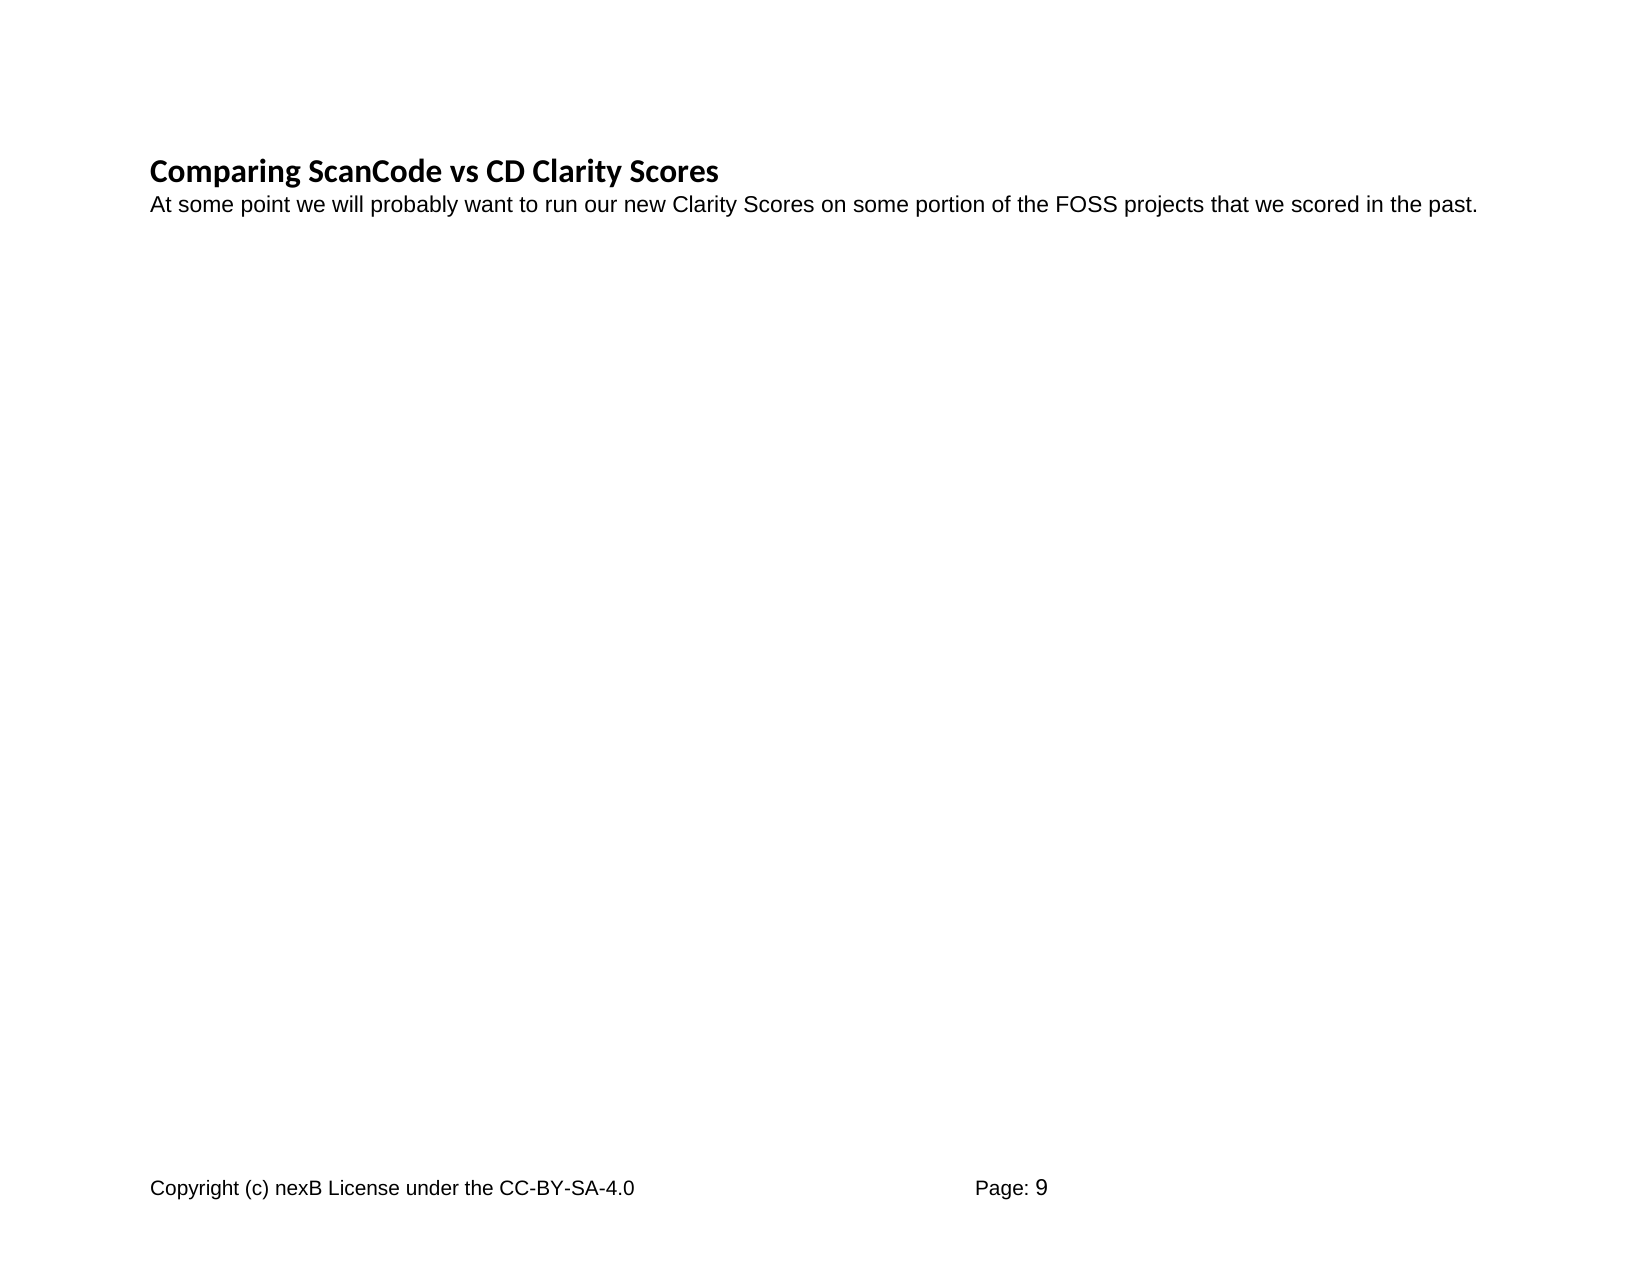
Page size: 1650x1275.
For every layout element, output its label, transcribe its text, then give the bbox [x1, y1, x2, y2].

text At some point we will probably want to run our new Clarity Scores on some portion of the FOSS projects that we scored in the past. [150, 191, 1500, 217]
subtitle Comparing ScanCode vs CD Clarity Scores [150, 150, 1500, 191]
